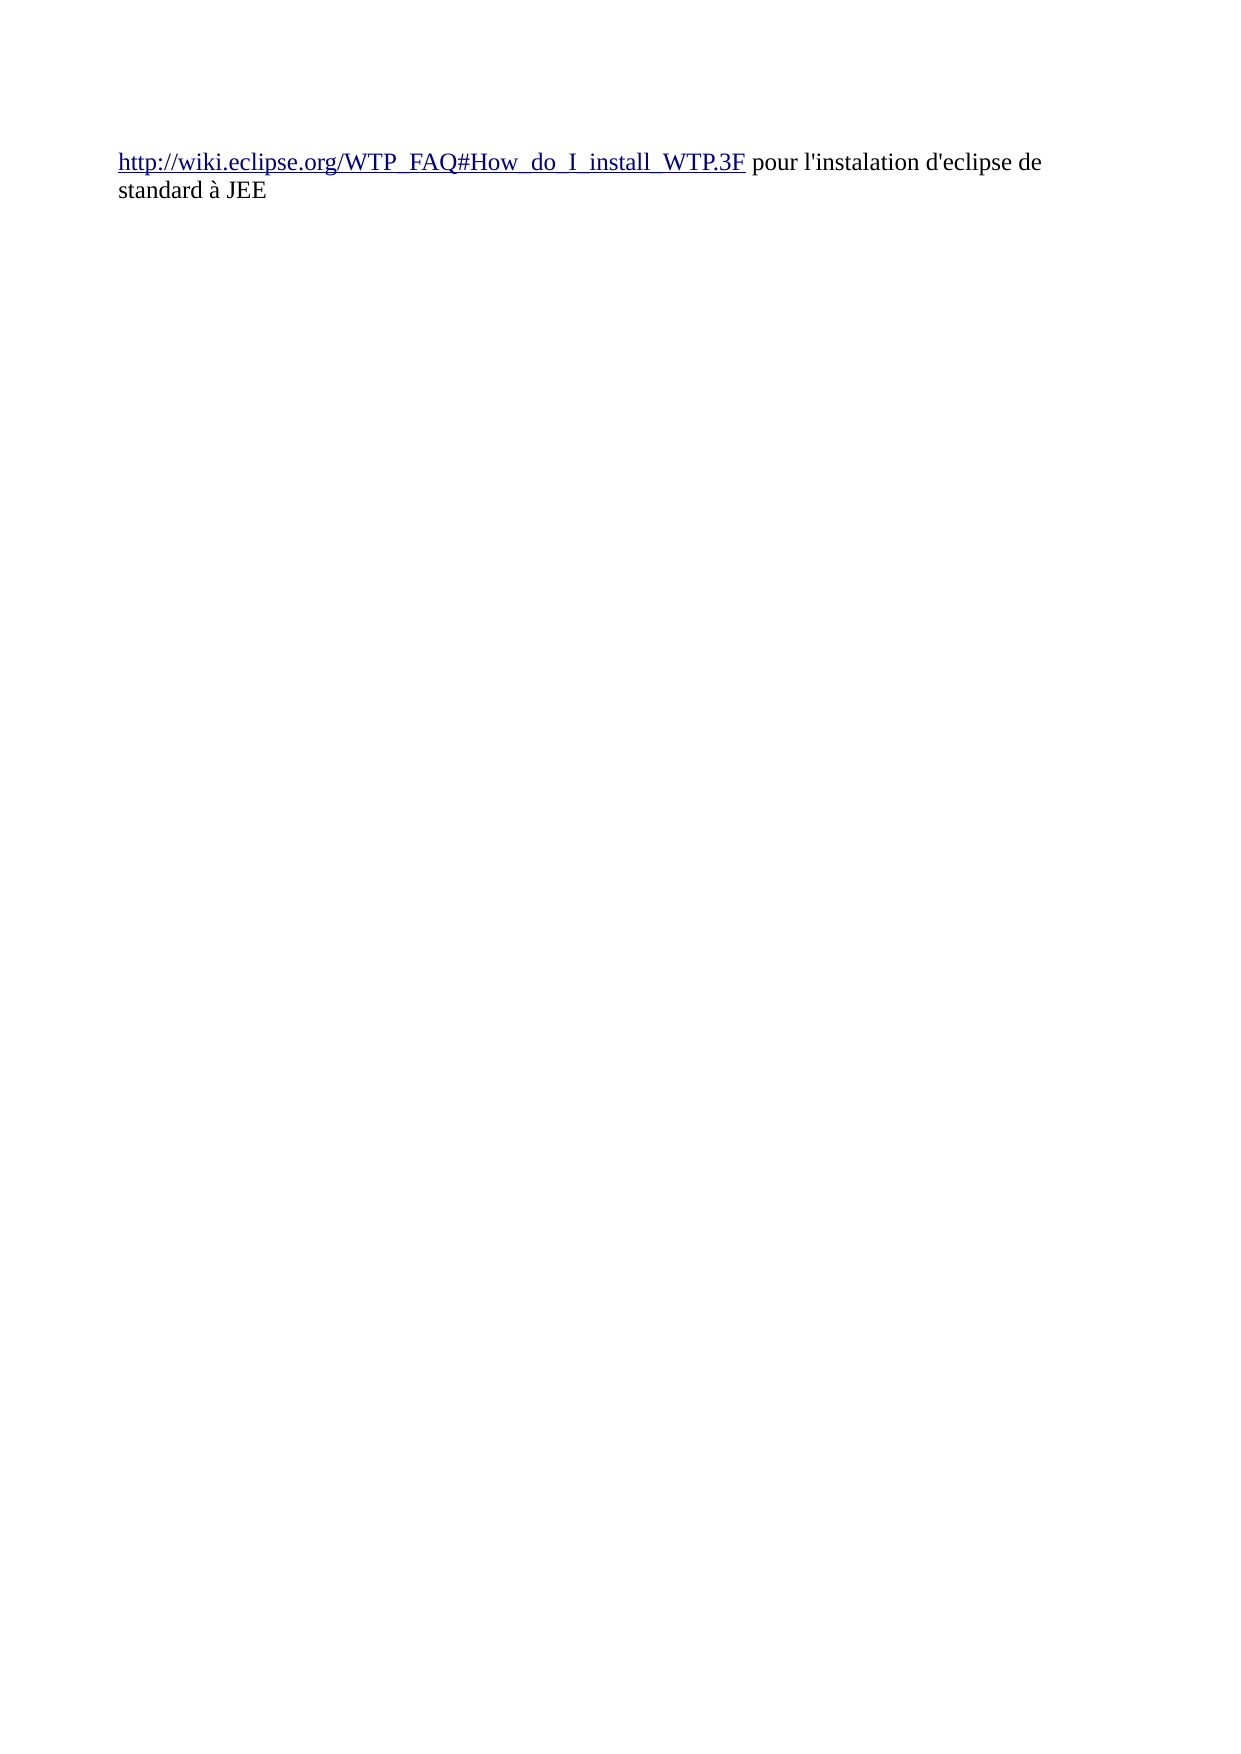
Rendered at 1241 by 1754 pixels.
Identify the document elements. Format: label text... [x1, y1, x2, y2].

text http://wiki.eclipse.org/WTP_FAQ#How_do_I_install_WTP.3F pour l'instalation d'eclipse de standard à JEE [118, 147, 1122, 204]
